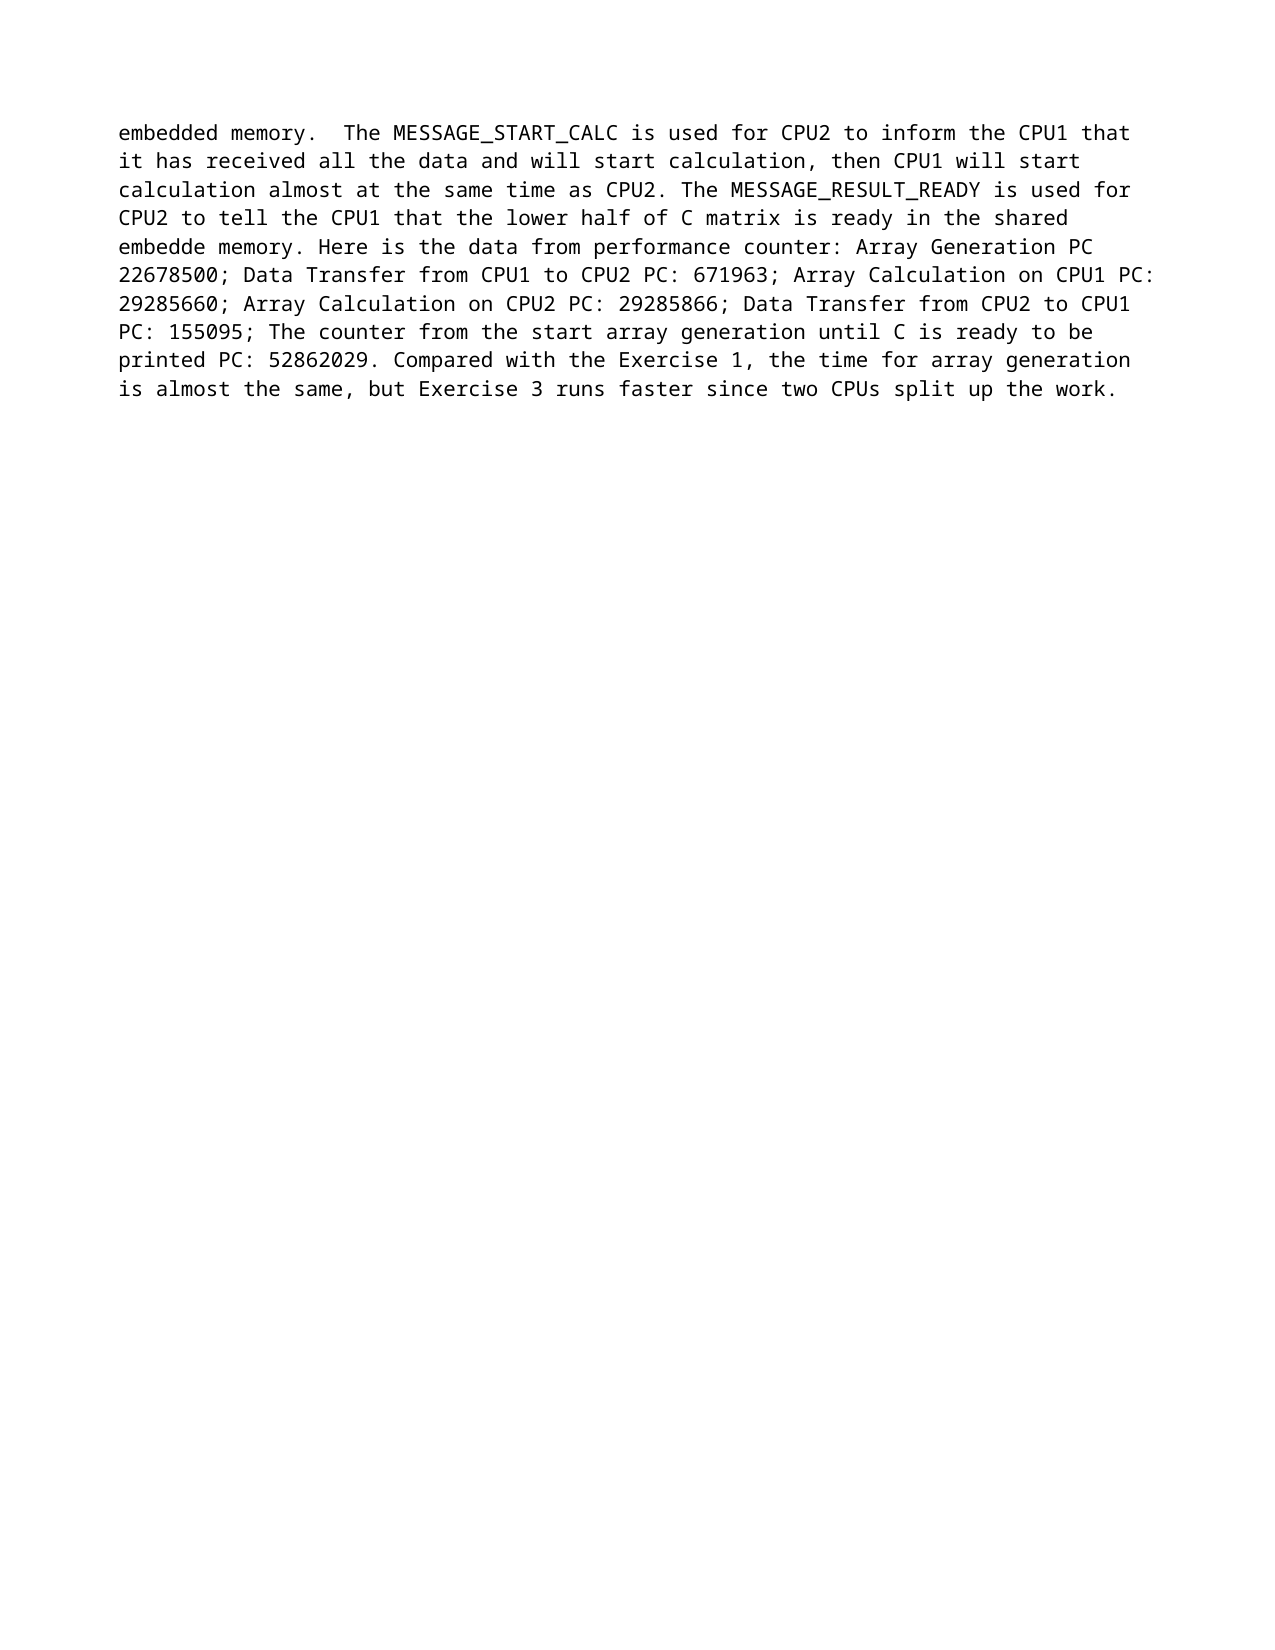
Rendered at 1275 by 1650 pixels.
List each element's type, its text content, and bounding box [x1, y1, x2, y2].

text embedded memory. The MESSAGE_START_CALC is used for CPU2 to inform the CPU1 that it has received all the data and will start calculation, then CPU1 will start calculation almost at the same time as CPU2. The MESSAGE_RESULT_READY is used for CPU2 to tell the CPU1 that the lower half of C matrix is ready in the shared embedde memory. Here is the data from performance counter: Array Generation PC 22678500; Data Transfer from CPU1 to CPU2 PC: 671963; Array Calculation on CPU1 PC: 29285660; Array Calculation on CPU2 PC: 29285866; Data Transfer from CPU2 to CPU1 PC: 155095; The counter from the start array generation until C is ready to be printed PC: 52862029. Compared with the Exercise 1, the time for array generation is almost the same, but Exercise 3 runs faster since two CPUs split up the work. [118, 118, 1157, 402]
